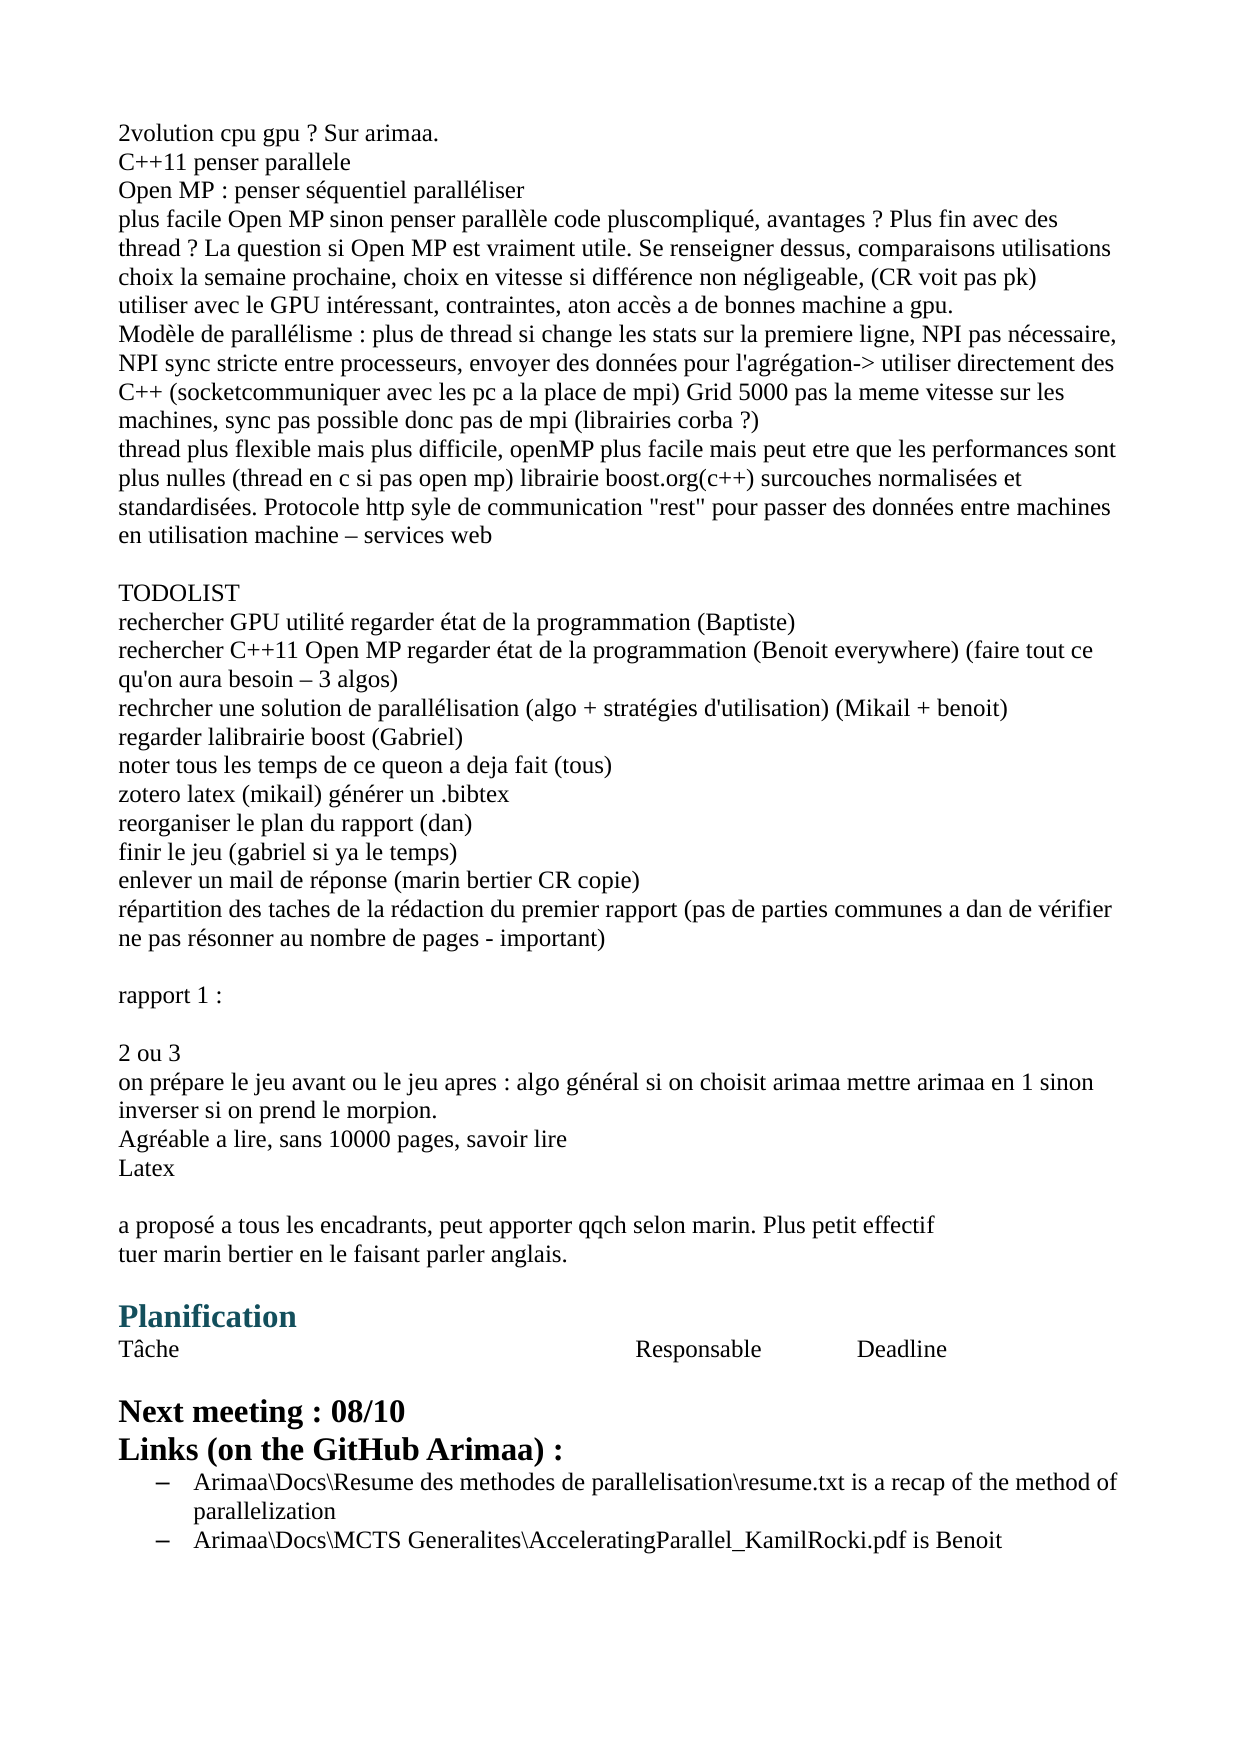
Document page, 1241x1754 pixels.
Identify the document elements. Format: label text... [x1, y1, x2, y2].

text noter tous les temps de ce queon a deja fait (tous) [118, 751, 1122, 779]
text reorganiser le plan du rapport (dan) [118, 808, 1122, 837]
subtitle Planification [118, 1297, 1122, 1334]
text 2volution cpu gpu ? Sur arimaa. [118, 118, 1122, 147]
subtitle Next meeting : 08/10 [118, 1392, 1122, 1430]
text utiliser avec le GPU intéressant, contraintes, aton accès a de bonnes machine a gpu. [118, 291, 1122, 319]
text plus facile Open MP sinon penser parallèle code pluscompliqué, avantages ? Plus fin avec des thread ? La question si Open MP est vraiment utile. Se renseigner dessus, comparaisons utilisations choix la semaine prochaine, choix en vitesse si différence non négligeable, (CR voit pas pk) [118, 204, 1122, 291]
text Modèle de parallélisme : plus de thread si change les stats sur la premiere ligne, NPI pas nécessaire, NPI sync stricte entre processeurs, envoyer des données pour l'agrégation-> utiliser directement des C++ (socketcommuniquer avec les pc a la place de mpi) Grid 5000 pas la meme vitesse sur les machines, sync pas possible donc pas de mpi (librairies corba ?) [118, 319, 1122, 434]
text rechrcher une solution de parallélisation (algo + stratégies d'utilisation) (Mikail + benoit) [118, 693, 1122, 722]
text a proposé a tous les encadrants, peut apporter qqch selon marin. Plus petit effectif [118, 1211, 1122, 1239]
text tuer marin bertier en le faisant parler anglais. [118, 1239, 1122, 1268]
text Open MP : penser séquentiel paralléliser [118, 176, 1122, 204]
text Agréable a lire, sans 10000 pages, savoir lire [118, 1124, 1122, 1153]
text finir le jeu (gabriel si ya le temps) [118, 837, 1122, 866]
text enlever un mail de réponse (marin bertier CR copie) [118, 866, 1122, 894]
list Arimaa\Docs\MCTS Generalites\AcceleratingParallel_KamilRocki.pdf is Benoit [156, 1525, 1122, 1554]
text Latex [118, 1153, 1122, 1182]
text rapport 1 : [118, 981, 1122, 1009]
text Tâche Responsable Deadline [118, 1334, 1122, 1363]
text répartition des taches de la rédaction du premier rapport (pas de parties communes a dan de vérifier ne pas résonner au nombre de pages - important) [118, 894, 1122, 952]
text zotero latex (mikail) générer un .bibtex [118, 779, 1122, 808]
text rechercher GPU utilité regarder état de la programmation (Baptiste) [118, 607, 1122, 636]
text 2 ou 3 [118, 1038, 1122, 1067]
subtitle Links (on the GitHub Arimaa) : [118, 1430, 1122, 1467]
text TODOLIST [118, 578, 1122, 607]
text regarder lalibrairie boost (Gabriel) [118, 722, 1122, 751]
text thread plus flexible mais plus difficile, openMP plus facile mais peut etre que les performances sont plus nulles (thread en c si pas open mp) librairie boost.org(c++) surcouches normalisées et standardisées. Protocole http syle de communication "rest" pour passer des données entre machines en utilisation machine – services web [118, 434, 1122, 549]
text C++11 penser parallele [118, 147, 1122, 176]
text on prépare le jeu avant ou le jeu apres : algo général si on choisit arimaa mettre arimaa en 1 sinon inverser si on prend le morpion. [118, 1067, 1122, 1124]
text rechercher C++11 Open MP regarder état de la programmation (Benoit everywhere) (faire tout ce qu'on aura besoin – 3 algos) [118, 636, 1122, 693]
list Arimaa\Docs\Resume des methodes de parallelisation\resume.txt is a recap of the method of parallelization [156, 1467, 1122, 1525]
